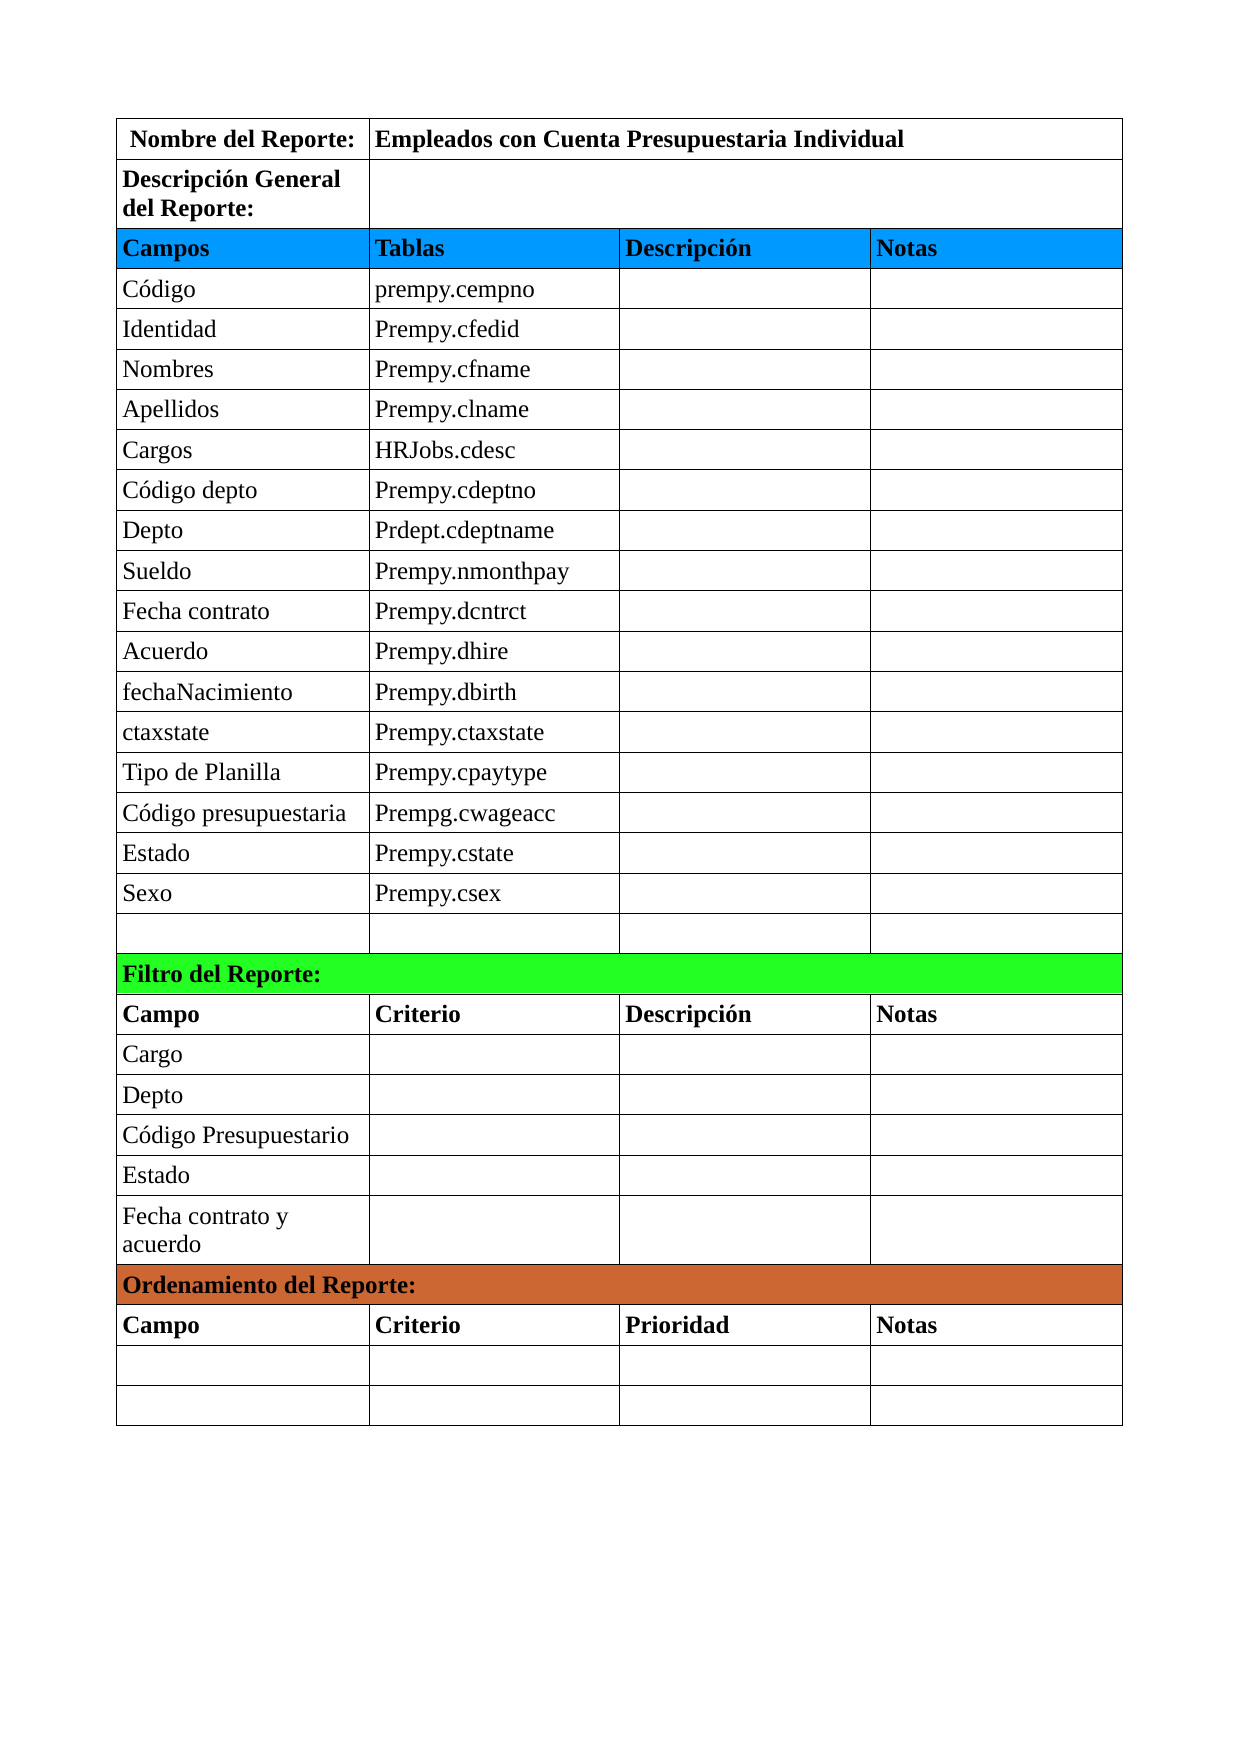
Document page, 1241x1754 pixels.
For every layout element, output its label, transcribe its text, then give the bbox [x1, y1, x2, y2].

table_cell Prempy.cstate [370, 833, 619, 872]
table_cell [370, 1196, 619, 1264]
table_cell Estado [117, 833, 369, 872]
table_cell Prempy.dbirth [370, 672, 619, 711]
table_cell fechaNacimiento [117, 672, 369, 711]
table_cell [871, 551, 1122, 590]
table_cell Fecha contrato [117, 591, 369, 631]
table_cell Código [117, 269, 369, 308]
table_cell [620, 712, 870, 752]
table_cell [620, 470, 870, 510]
table_cell Filtro del Reporte: [117, 954, 1122, 993]
table_cell [620, 1035, 870, 1074]
table_cell Tipo de Planilla [117, 753, 369, 792]
table_cell Prempy.cfname [370, 350, 619, 389]
table_cell [620, 874, 870, 913]
table_cell [620, 350, 870, 389]
table_cell [871, 712, 1122, 752]
table_cell Prempy.cpaytype [370, 753, 619, 792]
table_cell [620, 1115, 870, 1155]
table_cell Fecha contrato y acuerdo [117, 1196, 369, 1264]
table_cell [620, 430, 870, 469]
table_cell [871, 390, 1122, 429]
table_cell Prempy.clname [370, 390, 619, 429]
table_cell [620, 672, 870, 711]
table_cell Apellidos [117, 390, 369, 429]
table_cell Prempy.dcntrct [370, 591, 619, 631]
table_cell [620, 793, 870, 832]
table_cell Campos [117, 229, 369, 268]
table_cell Notas [871, 1305, 1122, 1345]
table_cell Prempy.cfedid [370, 309, 619, 348]
table_cell Notas [871, 229, 1122, 268]
table_cell Tablas [370, 229, 619, 268]
table_cell [871, 833, 1122, 872]
table_cell Sueldo [117, 551, 369, 590]
table_cell [871, 269, 1122, 308]
table_cell [871, 511, 1122, 550]
table_cell Código presupuestaria [117, 793, 369, 832]
table_cell [117, 1386, 369, 1425]
table_cell [620, 1196, 870, 1264]
table_cell [871, 309, 1122, 348]
table_cell [871, 793, 1122, 832]
table_cell Prempg.cwageacc [370, 793, 619, 832]
table_cell Ordenamiento del Reporte: [117, 1265, 1122, 1304]
table_cell [871, 914, 1122, 953]
table_cell ctaxstate [117, 712, 369, 752]
table_cell Criterio [370, 995, 619, 1034]
table_cell [370, 914, 619, 953]
table_cell Notas [871, 995, 1122, 1034]
table_cell Prempy.ctaxstate [370, 712, 619, 752]
table_cell Prempy.nmonthpay [370, 551, 619, 590]
table_cell Sexo [117, 874, 369, 913]
table_cell [117, 914, 369, 953]
table_cell [871, 753, 1122, 792]
table_cell [871, 1156, 1122, 1195]
table_cell Criterio [370, 1305, 619, 1345]
table_cell [871, 1196, 1122, 1264]
table_cell Prdept.cdeptname [370, 511, 619, 550]
table_cell Estado [117, 1156, 369, 1195]
table_header Nombre del Reporte: [117, 119, 369, 158]
table_cell Prempy.cdeptno [370, 470, 619, 510]
table_cell Descripción [620, 995, 870, 1034]
table_cell [620, 390, 870, 429]
table_cell [871, 874, 1122, 913]
table_cell Identidad [117, 309, 369, 348]
table_cell Cargos [117, 430, 369, 469]
table_cell [370, 1156, 619, 1195]
table_cell Campo [117, 1305, 369, 1345]
table_cell [871, 1035, 1122, 1074]
table_cell [620, 511, 870, 550]
table_cell [370, 160, 1122, 227]
table_cell Depto [117, 511, 369, 550]
table_cell prempy.cempno [370, 269, 619, 308]
table_cell [620, 1156, 870, 1195]
table_cell Prempy.dhire [370, 632, 619, 671]
table_cell Descripción [620, 229, 870, 268]
table_header Empleados con Cuenta Presupuestaria Individual [370, 119, 1122, 158]
table_cell [620, 632, 870, 671]
table_cell [620, 269, 870, 308]
table_cell [620, 753, 870, 792]
table_cell [620, 833, 870, 872]
table_cell Depto [117, 1075, 369, 1114]
table_cell Acuerdo [117, 632, 369, 671]
table_cell [117, 1346, 369, 1385]
table_cell Código Presupuestario [117, 1115, 369, 1155]
table_cell [370, 1115, 619, 1155]
table_cell [620, 1075, 870, 1114]
table_cell [871, 1346, 1122, 1385]
table_cell [370, 1035, 619, 1074]
table_cell [871, 672, 1122, 711]
table_cell Descripción General del Reporte: [117, 160, 369, 227]
table_cell [620, 551, 870, 590]
table_cell [871, 1115, 1122, 1155]
table_cell [620, 1346, 870, 1385]
table_cell HRJobs.cdesc [370, 430, 619, 469]
table_cell [620, 914, 870, 953]
table_cell [871, 1386, 1122, 1425]
table_cell [620, 1386, 870, 1425]
table_cell [871, 632, 1122, 671]
table_cell [871, 1075, 1122, 1114]
table_cell Prioridad [620, 1305, 870, 1345]
table_cell [370, 1075, 619, 1114]
table_cell Cargo [117, 1035, 369, 1074]
table_cell [871, 591, 1122, 631]
table_cell [370, 1346, 619, 1385]
table_cell [871, 470, 1122, 510]
table_cell Campo [117, 995, 369, 1034]
table_cell [620, 591, 870, 631]
table_cell [871, 430, 1122, 469]
table_cell [620, 309, 870, 348]
table_cell Prempy.csex [370, 874, 619, 913]
table_cell Código depto [117, 470, 369, 510]
table_cell Nombres [117, 350, 369, 389]
table_cell [871, 350, 1122, 389]
table_cell [370, 1386, 619, 1425]
